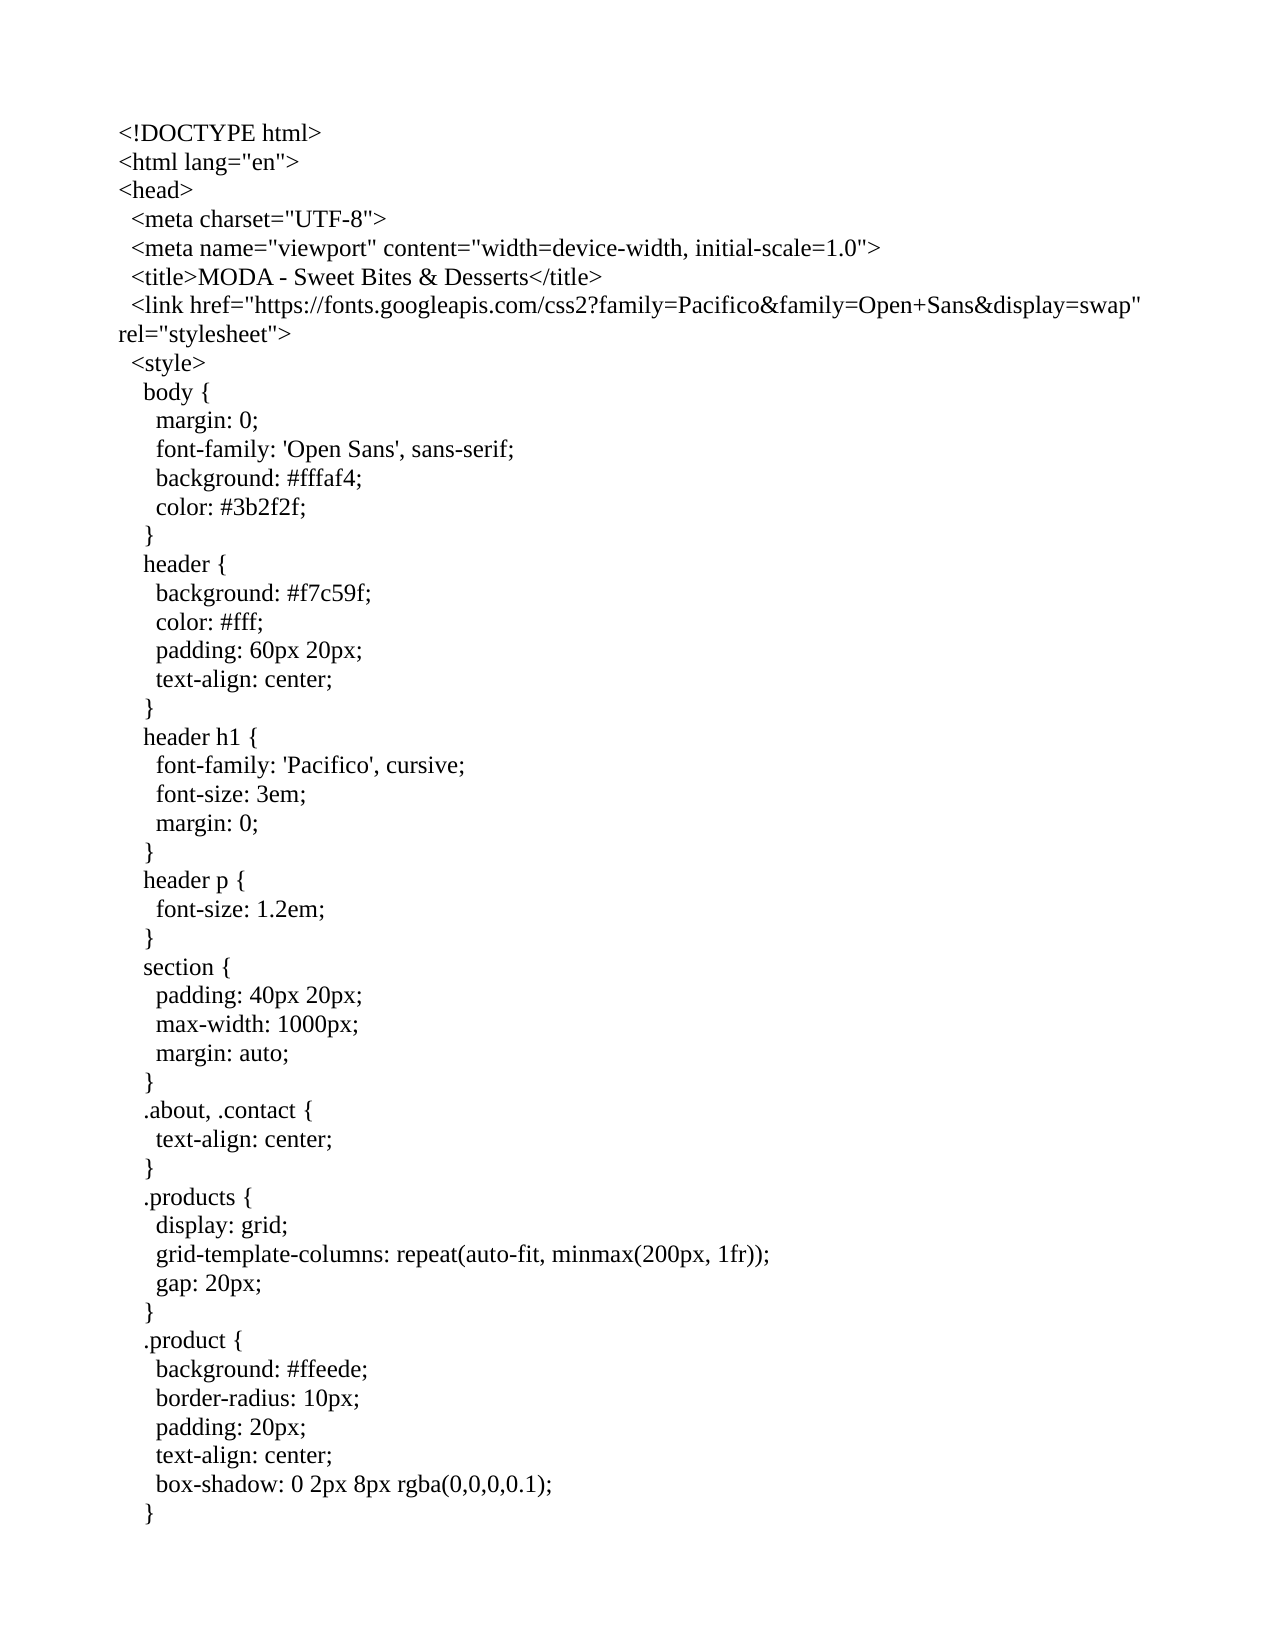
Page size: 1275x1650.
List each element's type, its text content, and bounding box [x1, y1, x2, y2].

text <!DOCTYPE html> <html lang="en"> <head> <meta charset="UTF-8"> <meta name="viewport" content="width=device-width, initial-scale=1.0"> <title>MODA - Sweet Bites & Desserts</title> <link href="https://fonts.googleapis.com/css2?family=Pacifico&family=Open+Sans&display=swap" rel="stylesheet"> <style> body { margin: 0; font-family: 'Open Sans', sans-serif; background: #fffaf4; color: #3b2f2f; } header { background: #f7c59f; color: #fff; padding: 60px 20px; text-align: center; } header h1 { font-family: 'Pacifico', cursive; font-size: 3em; margin: 0; } header p { font-size: 1.2em; } section { padding: 40px 20px; max-width: 1000px; margin: auto; } .about, .contact { text-align: center; } .products { display: grid; grid-template-columns: repeat(auto-fit, minmax(200px, 1fr)); gap: 20px; } .product { background: #ffeede; border-radius: 10px; padding: 20px; text-align: center; box-shadow: 0 2px 8px rgba(0,0,0,0.1); } [118, 118, 1157, 1527]
